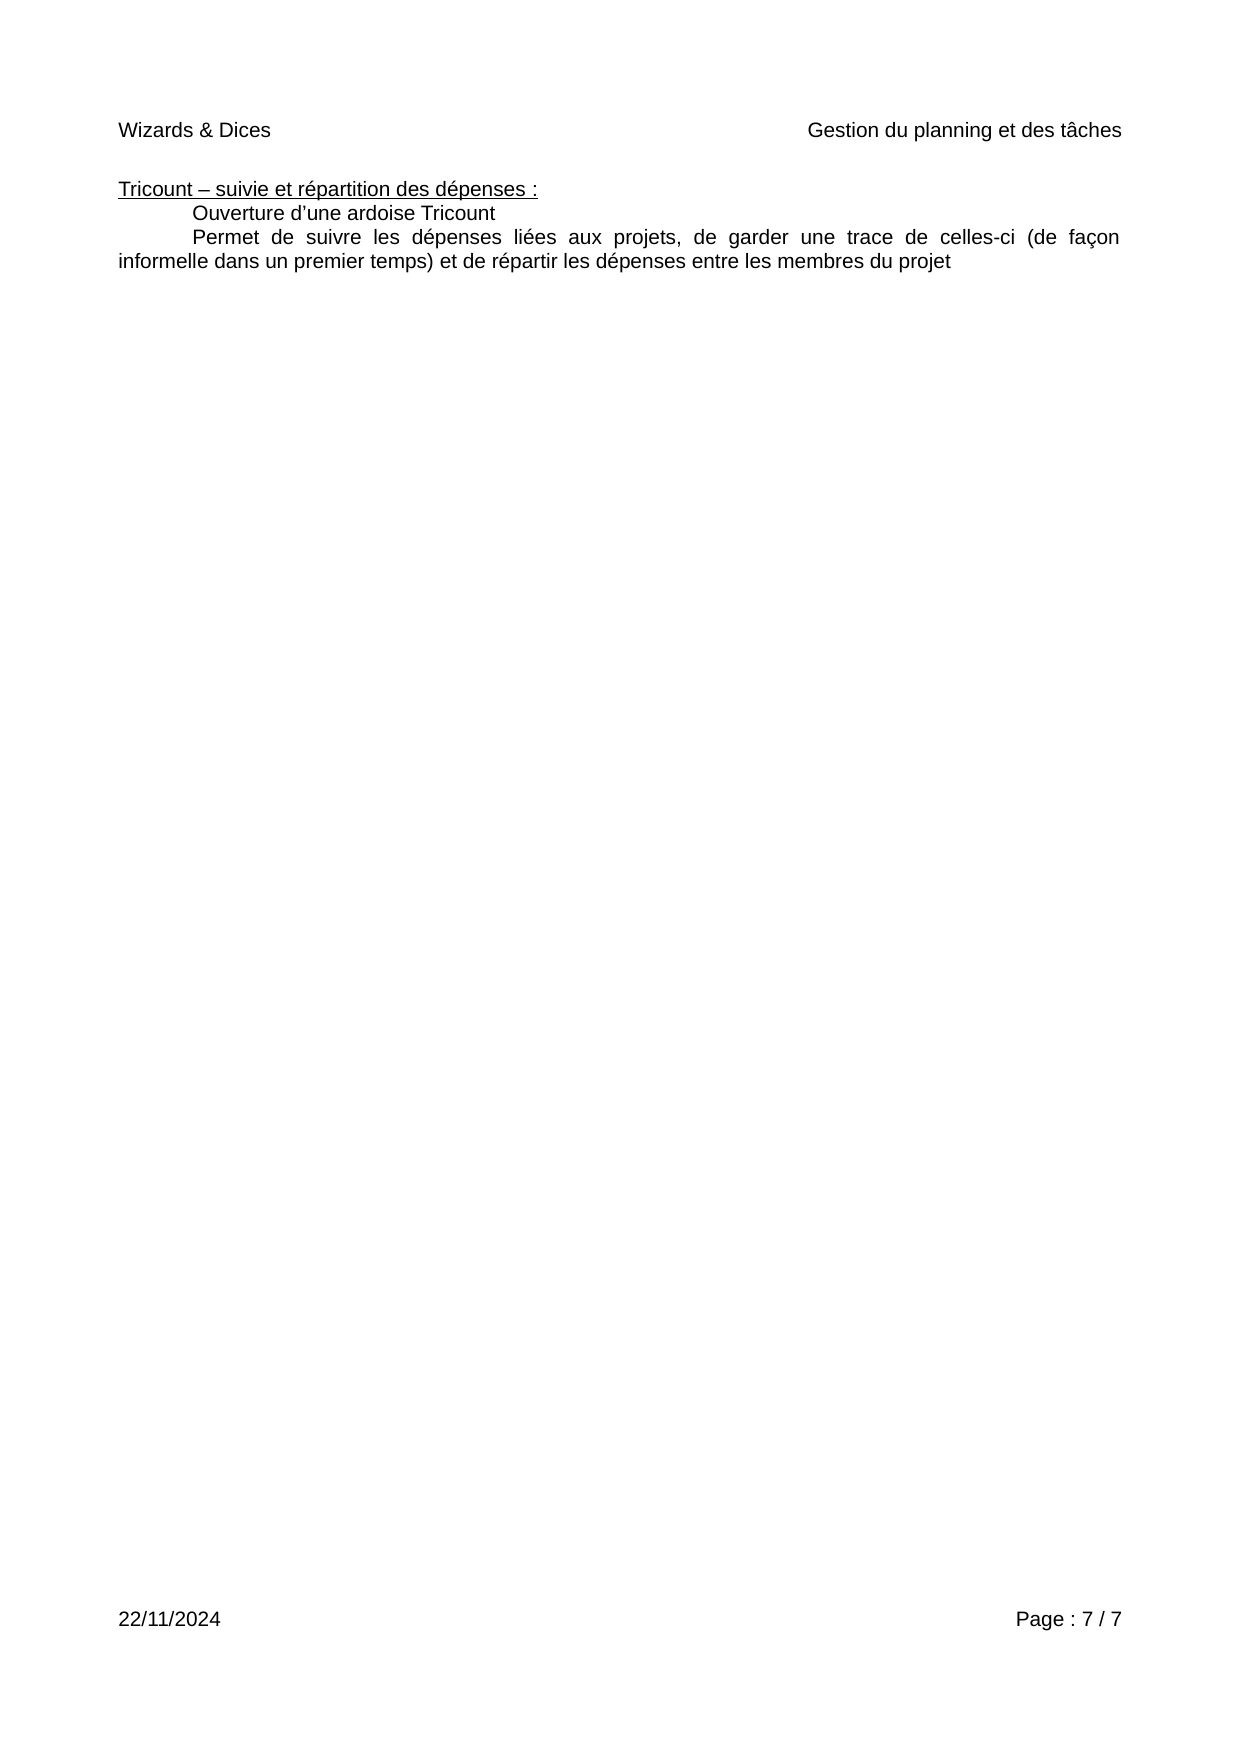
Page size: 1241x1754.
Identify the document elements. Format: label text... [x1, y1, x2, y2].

text Ouverture d’une ardoise Tricount [118, 201, 1122, 225]
text Permet de suivre les dépenses liées aux projets, de garder une trace de celles-ci (de façon informelle dans un premier temps) et de répartir les dépenses entre les membres du projet [118, 225, 1122, 273]
text Tricount – suivie et répartition des dépenses : [118, 177, 1122, 201]
